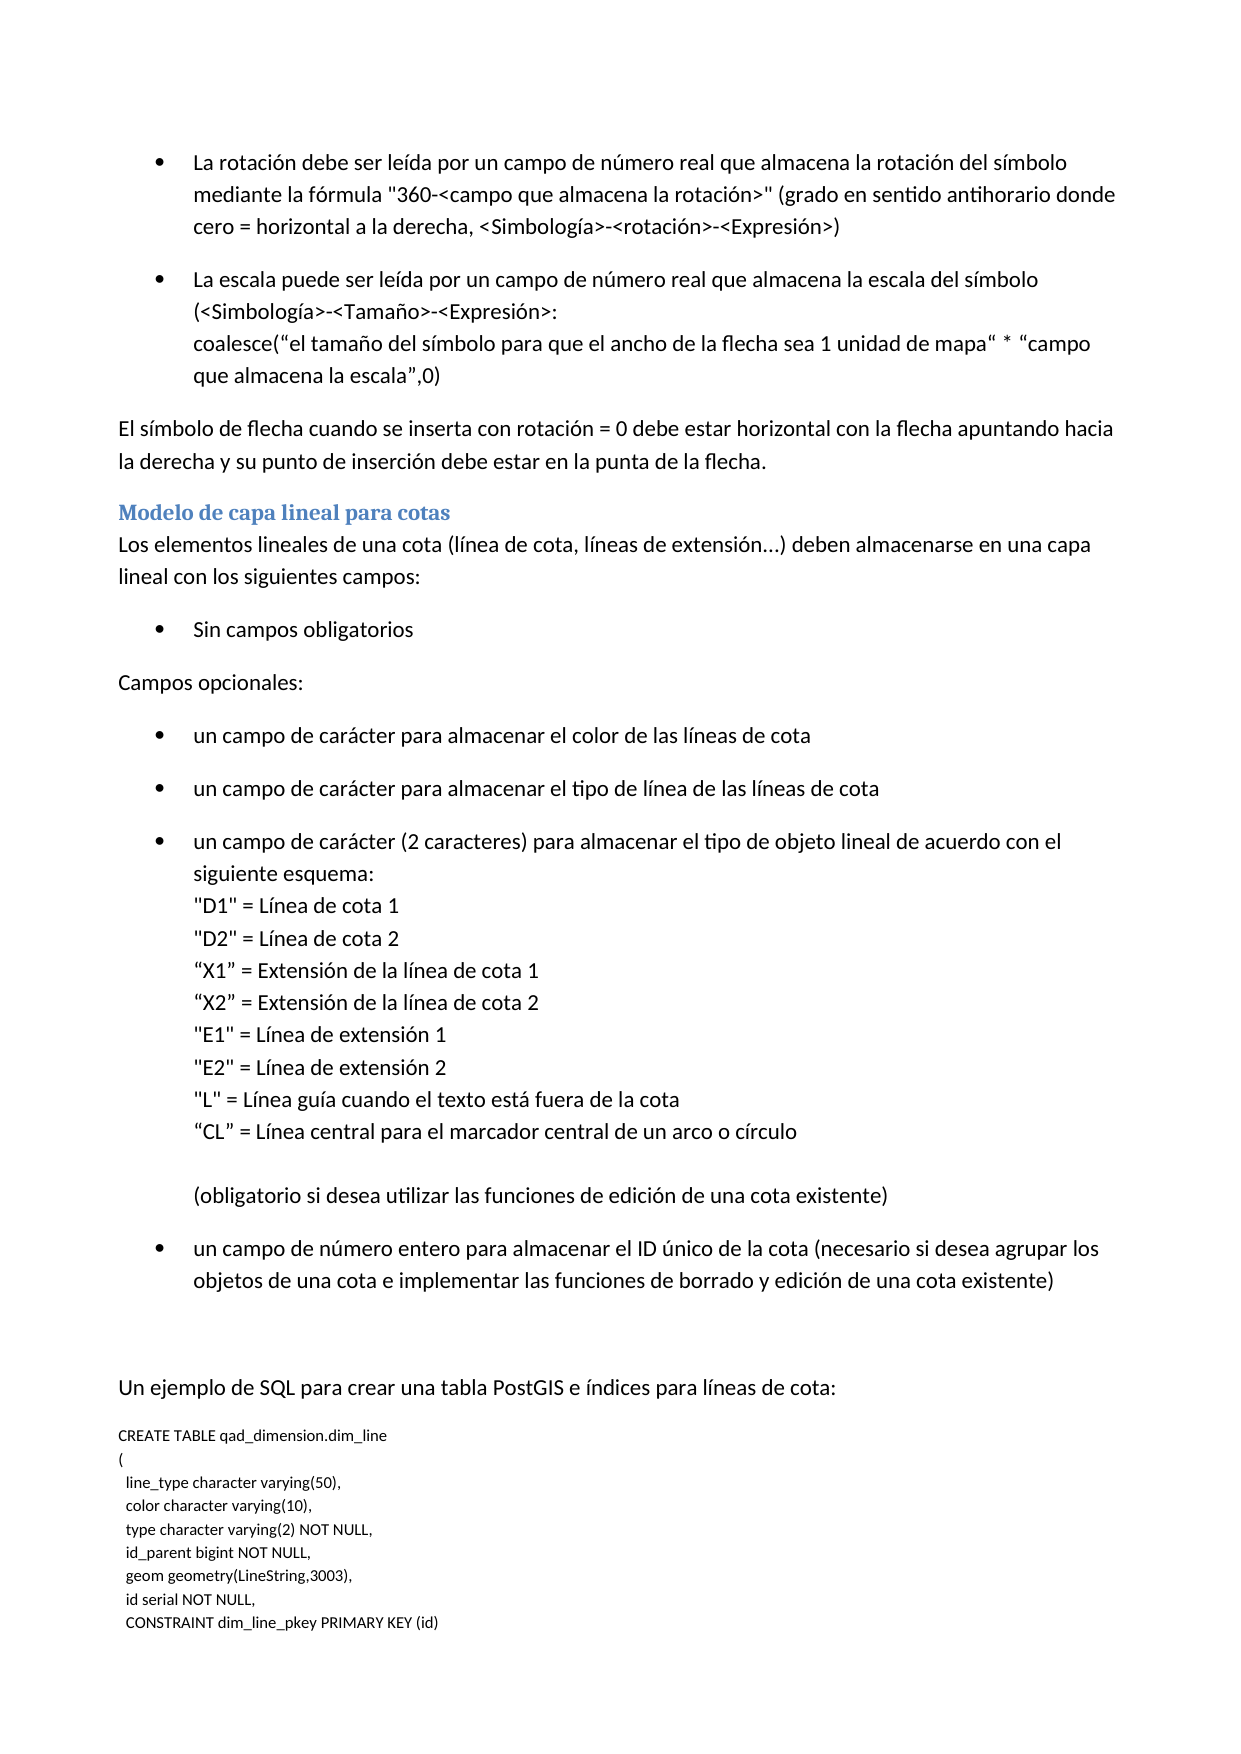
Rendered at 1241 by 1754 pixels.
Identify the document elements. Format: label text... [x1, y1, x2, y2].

list un campo de carácter para almacenar el color de las líneas de cota [156, 721, 1122, 749]
text El símbolo de flecha cuando se inserta con rotación = 0 debe estar horizontal con la flecha apuntando hacia la derecha y su punto de inserción debe estar en la punta de la flecha. [118, 414, 1122, 475]
text id_parent bigint NOT NULL, [118, 1542, 1122, 1563]
text id serial NOT NULL, [118, 1589, 1122, 1609]
list un campo de número entero para almacenar el ID único de la cota (necesario si desea agrupar los objetos de una cota e implementar las funciones de borrado y edición de una cota existente) [156, 1234, 1122, 1294]
text Campos opcionales: [118, 668, 1122, 696]
subtitle Modelo de capa lineal para cotas [118, 500, 1122, 526]
text ( [118, 1449, 1122, 1469]
text CREATE TABLE qad_dimension.dim_line [118, 1426, 1122, 1446]
text Un ejemplo de SQL para crear una tabla PostGIS e índices para líneas de cota: [118, 1373, 1122, 1401]
list un campo de carácter (2 caracteres) para almacenar el tipo de objeto lineal de acuerdo con el siguiente esquema: "D1" = Línea de cota 1 "D2" = Línea de cota 2 “X1” = Extensión de la línea de cota 1 “X2” = Extensión de la línea de cota 2 "E1" = Línea de extensión 1 "E2" = Línea de extensión 2 "L" = Línea guía cuando el texto está fuera de la cota “CL” = Línea central para el marcador central de un arco o círculo (obligatorio si desea utilizar las funciones de edición de una cota existente) [156, 827, 1122, 1209]
text color character varying(10), [118, 1496, 1122, 1516]
text type character varying(2) NOT NULL, [118, 1519, 1122, 1539]
list un campo de carácter para almacenar el tipo de línea de las líneas de cota [156, 774, 1122, 802]
list Sin campos obligatorios [156, 615, 1122, 643]
text geom geometry(LineString,3003), [118, 1566, 1122, 1586]
text Los elementos lineales de una cota (línea de cota, líneas de extensión...) deben almacenarse en una capa lineal con los siguientes campos: [118, 530, 1122, 590]
text line_type character varying(50), [118, 1472, 1122, 1493]
list La rotación debe ser leída por un campo de número real que almacena la rotación del símbolo mediante la fórmula "360-<campo que almacena la rotación>" (grado en sentido antihorario donde cero = horizontal a la derecha, <Simbología>-<rotación>-<Expresión>) [156, 148, 1122, 240]
text CONSTRAINT dim_line_pkey PRIMARY KEY (id) [118, 1612, 1122, 1633]
list La escala puede ser leída por un campo de número real que almacena la escala del símbolo (<Simbología>-<Tamaño>-<Expresión>: coalesce(“el tamaño del símbolo para que el ancho de la flecha sea 1 unidad de mapa“ * “campo que almacena la escala”,0) [156, 265, 1122, 389]
